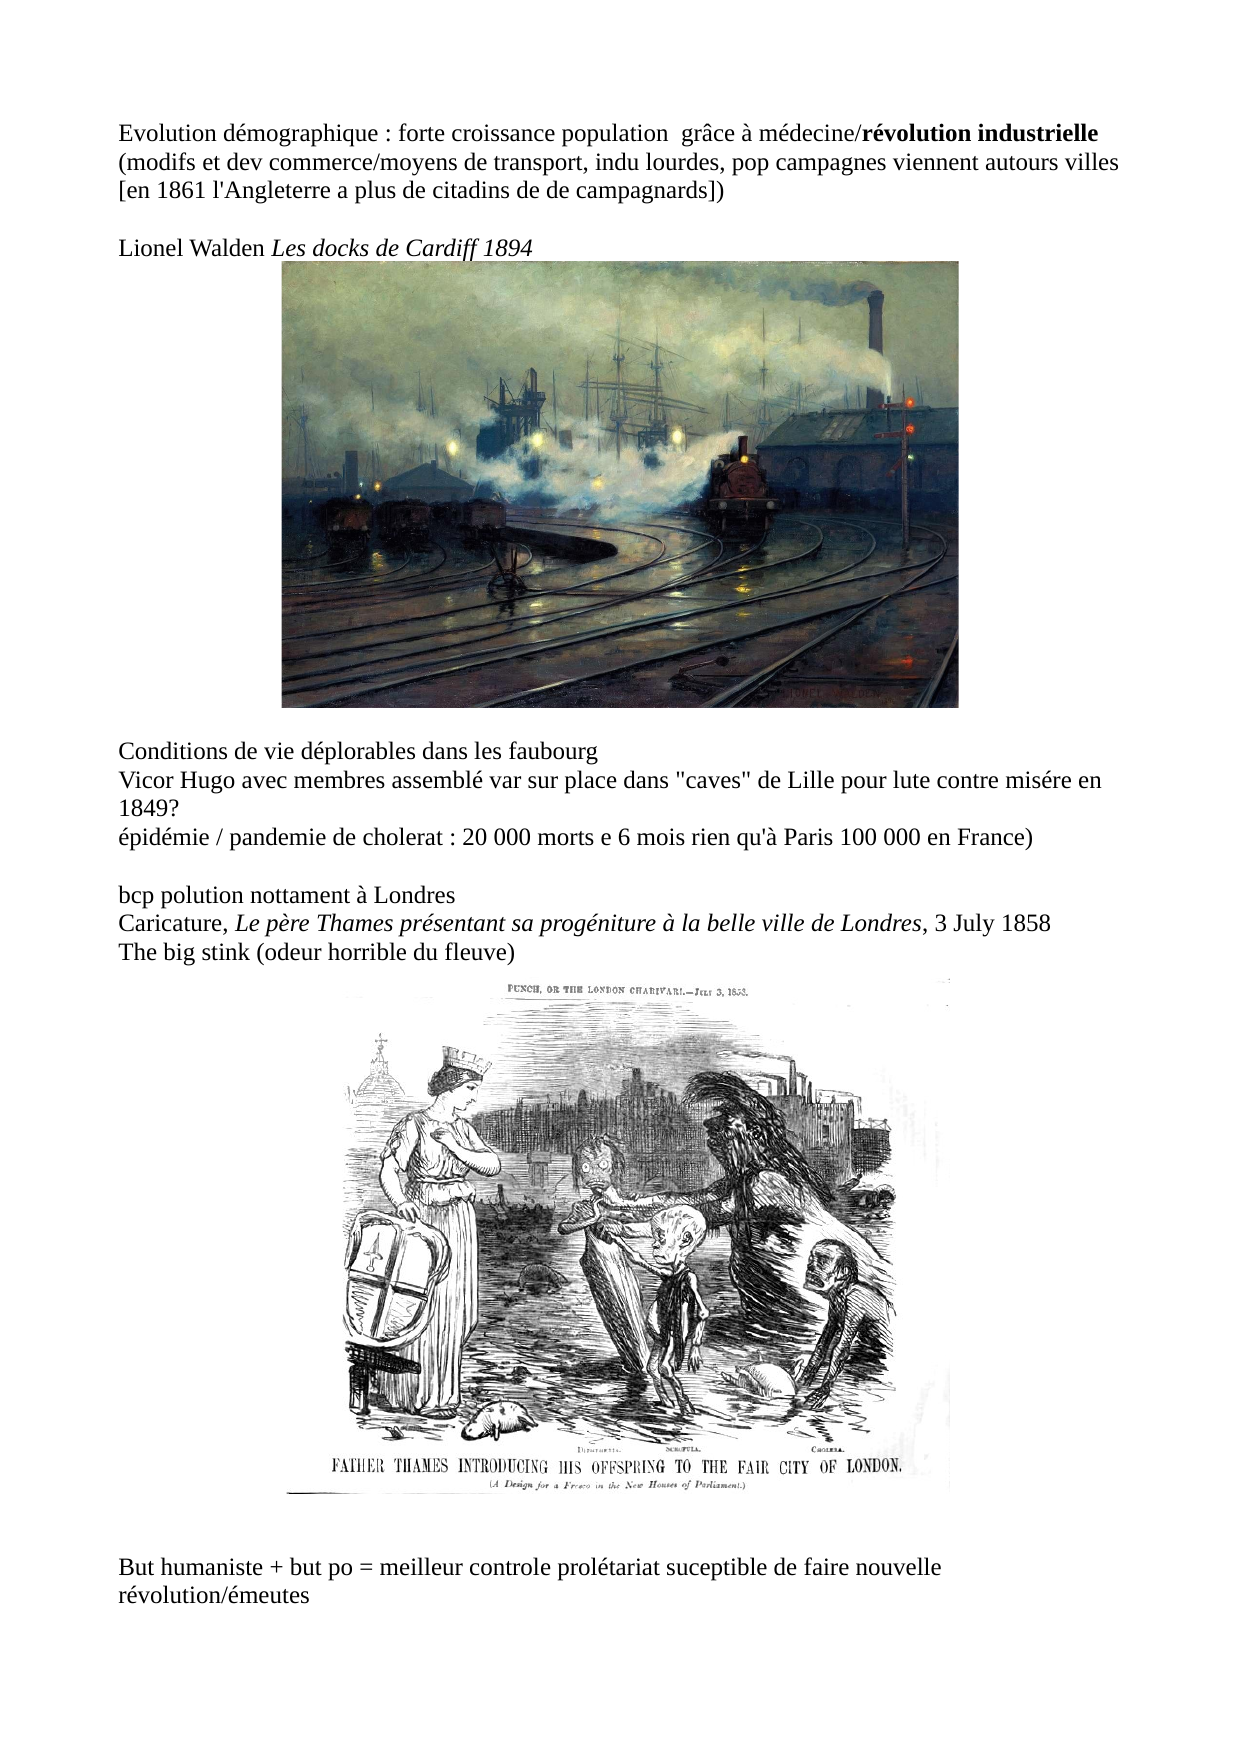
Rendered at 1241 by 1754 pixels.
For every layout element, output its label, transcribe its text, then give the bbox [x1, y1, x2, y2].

text But humaniste + but po = meilleur controle prolétariat suceptible de faire nouvelle révolution/émeutes [118, 1552, 1122, 1609]
picture [281, 261, 959, 708]
text Evolution démographique : forte croissance population grâce à médecine/révolution industrielle (modifs et dev commerce/moyens de transport, indu lourdes, pop campagnes viennent autours villes [en 1861 l'Angleterre a plus de citadins de de campagnards]) [118, 118, 1122, 204]
text Caricature, Le père Thames présentant sa progéniture à la belle ville de Londres, 3 July 1858 [118, 908, 1122, 937]
text bcp polution nottament à Londres [118, 880, 1122, 908]
text Conditions de vie déplorables dans les faubourg [118, 736, 1122, 765]
picture [286, 977, 950, 1494]
text Vicor Hugo avec membres assemblé var sur place dans "caves" de Lille pour lute contre misére en 1849? [118, 765, 1122, 822]
text The big stink (odeur horrible du fleuve) [118, 937, 1122, 966]
text épidémie / pandemie de cholerat : 20 000 morts e 6 mois rien qu'à Paris 100 000 en France) [118, 822, 1122, 851]
text Lionel Walden Les docks de Cardiff 1894 [118, 233, 1122, 262]
